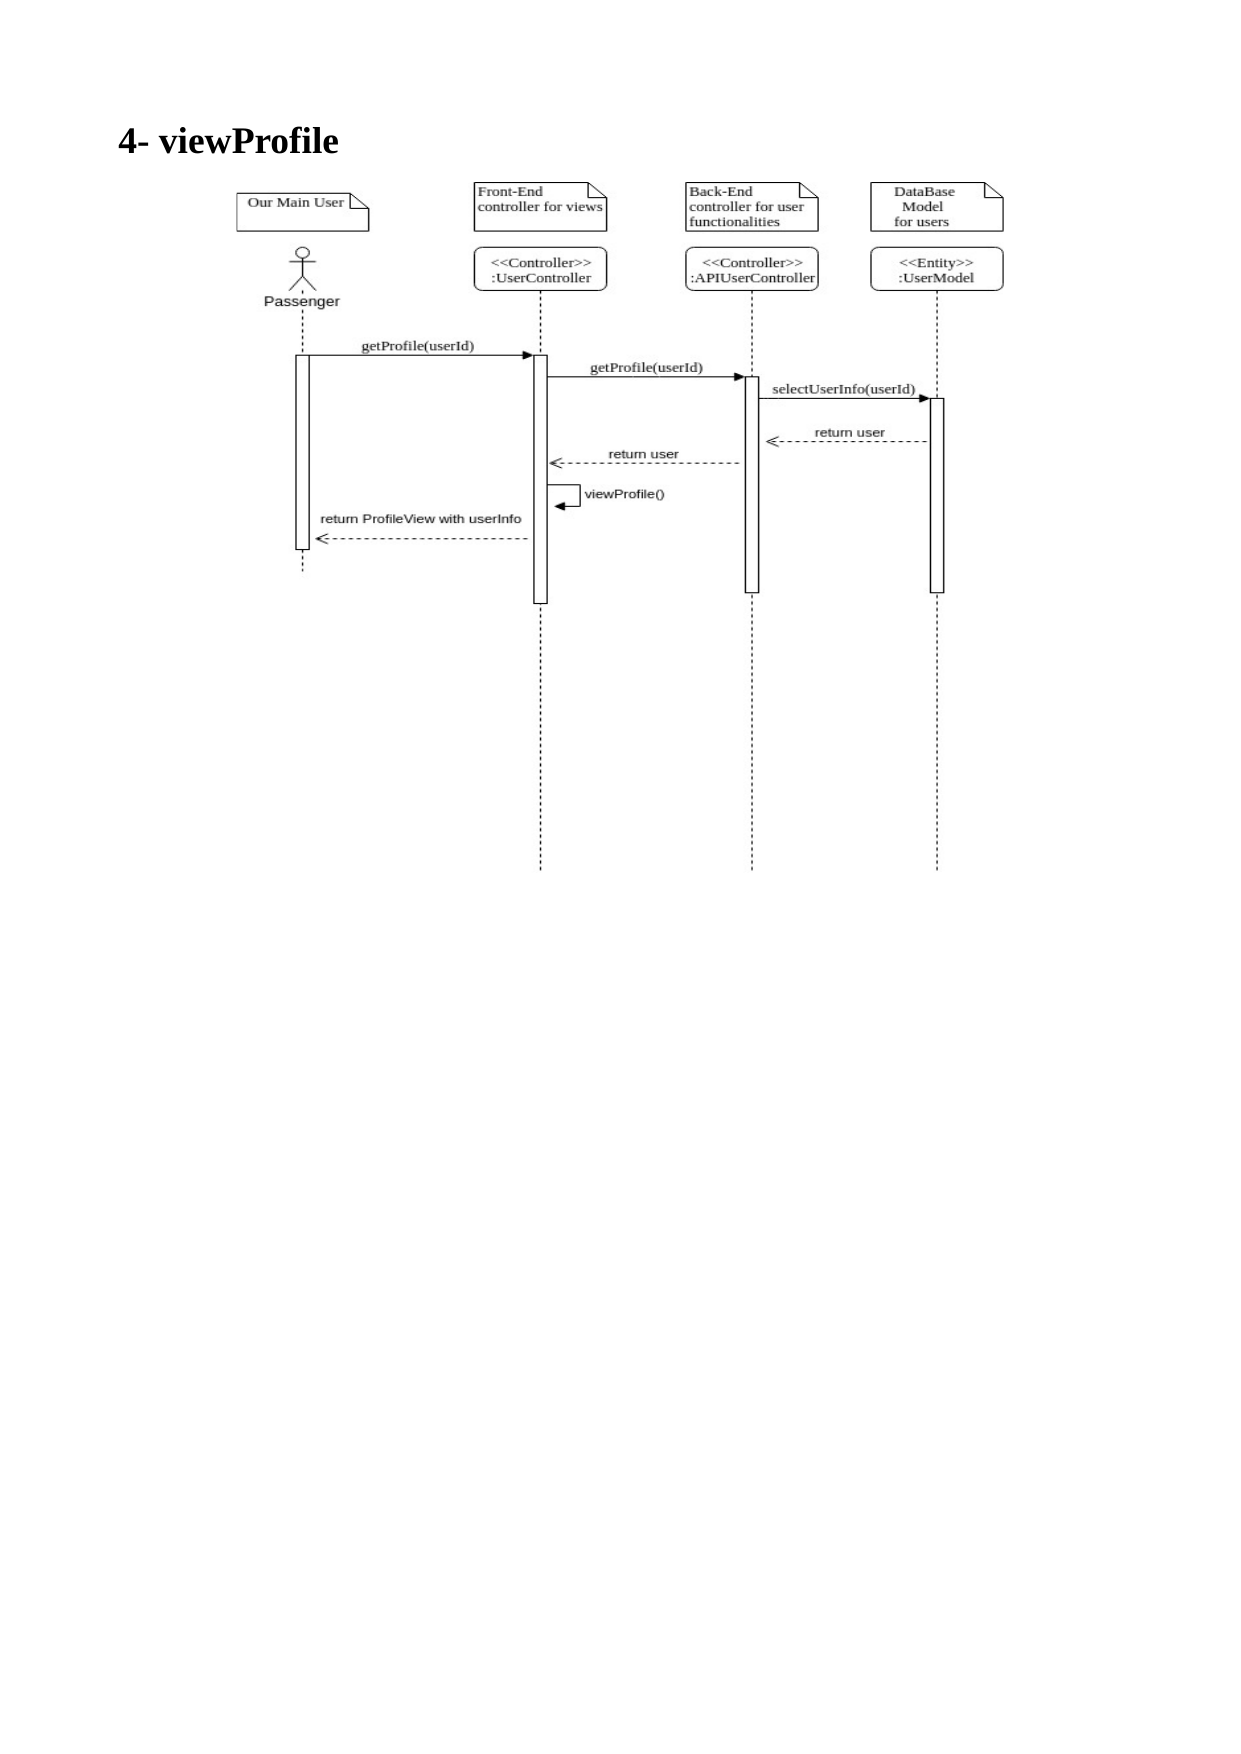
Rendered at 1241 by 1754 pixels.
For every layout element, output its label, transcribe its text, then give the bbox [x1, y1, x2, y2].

picture [236, 182, 1004, 874]
text 4- viewProfile [118, 118, 1122, 161]
